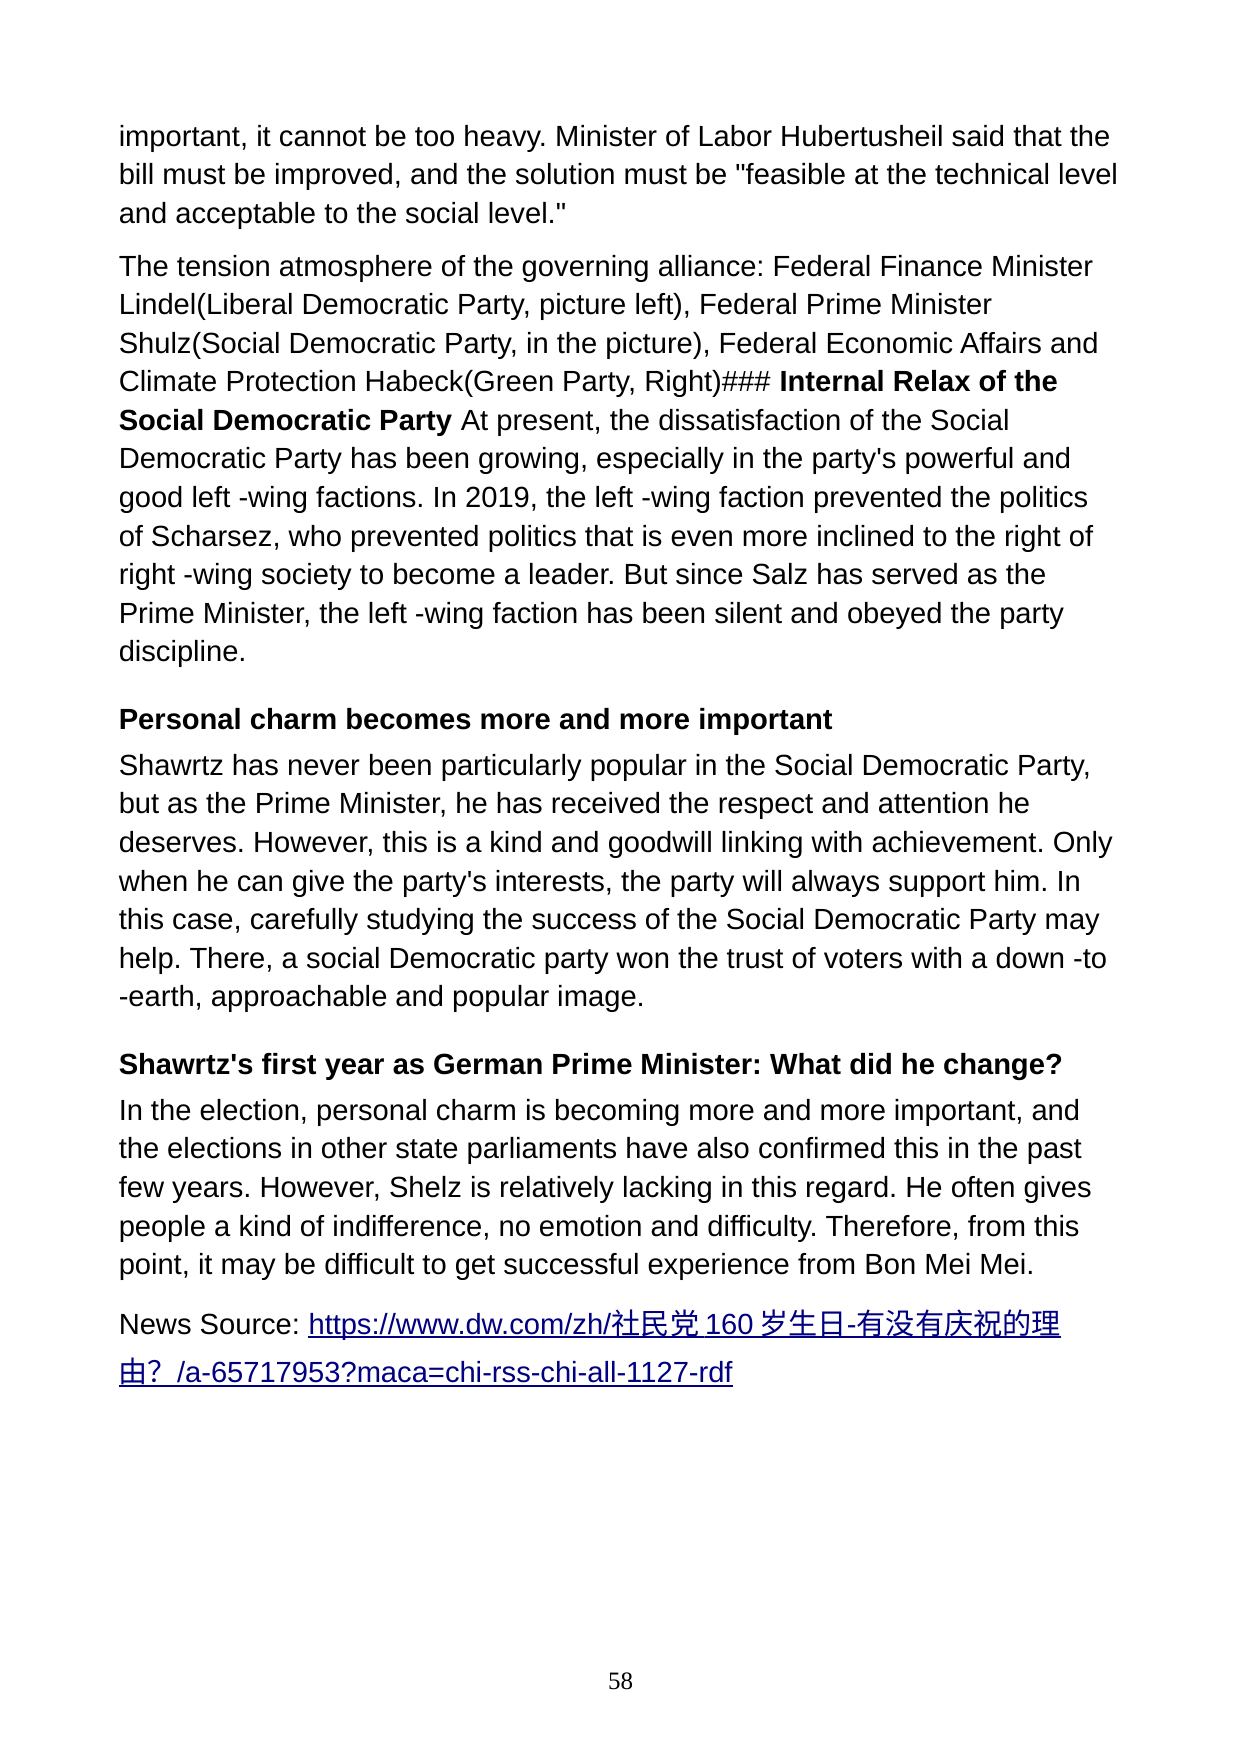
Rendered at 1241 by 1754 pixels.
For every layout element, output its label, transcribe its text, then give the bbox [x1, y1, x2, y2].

text In the election, personal charm is becoming more and more important, and the elections in other state parliaments have also confirmed this in the past few years. However, Shelz is relatively lacking in this regard. He often gives people a kind of indifference, no emotion and difficulty. Therefore, from this point, it may be difficult to get successful experience from Bon Mei Mei. [118, 1093, 1122, 1281]
subtitle Personal charm becomes more and more important [118, 702, 1122, 735]
text important, it cannot be too heavy. Minister of Labor Hubertusheil said that the bill must be improved, and the solution must be "feasible at the technical level and acceptable to the social level." [118, 118, 1122, 229]
text Shawrtz has never been particularly popular in the Social Democratic Party, but as the Prime Minister, he has received the respect and attention he deserves. However, this is a kind and goodwill linking with achievement. Only when he can give the party's interests, the party will always support him. In this case, carefully studying the success of the Social Democratic Party may help. There, a social Democratic party won the trust of voters with a down -to -earth, approachable and popular image. [118, 748, 1122, 1013]
text The tension atmosphere of the governing alliance: Federal Finance Minister Lindel(Liberal Democratic Party, picture left), Federal Prime Minister Shulz(Social Democratic Party, in the picture), Federal Economic Affairs and Climate Protection Habeck(Green Party, Right)### Internal Relax of the Social Democratic Party At present, the dissatisfaction of the Social Democratic Party has been growing, especially in the party's powerful and good left -wing factions. In 2019, the left -wing faction prevented the politics of Scharsez, who prevented politics that is even more inclined to the right of right -wing society to become a leader. But since Salz has served as the Prime Minister, the left -wing faction has been silent and obeyed the party discipline. [118, 249, 1122, 668]
subtitle Shawrtz's first year as German Prime Minister: What did he change? [118, 1047, 1122, 1080]
text News Source: https://www.dw.com/zh/社民党160岁生日-有没有庆祝的理由？/a-65717953?maca=chi-rss-chi-all-1127-rdf [118, 1300, 1122, 1391]
